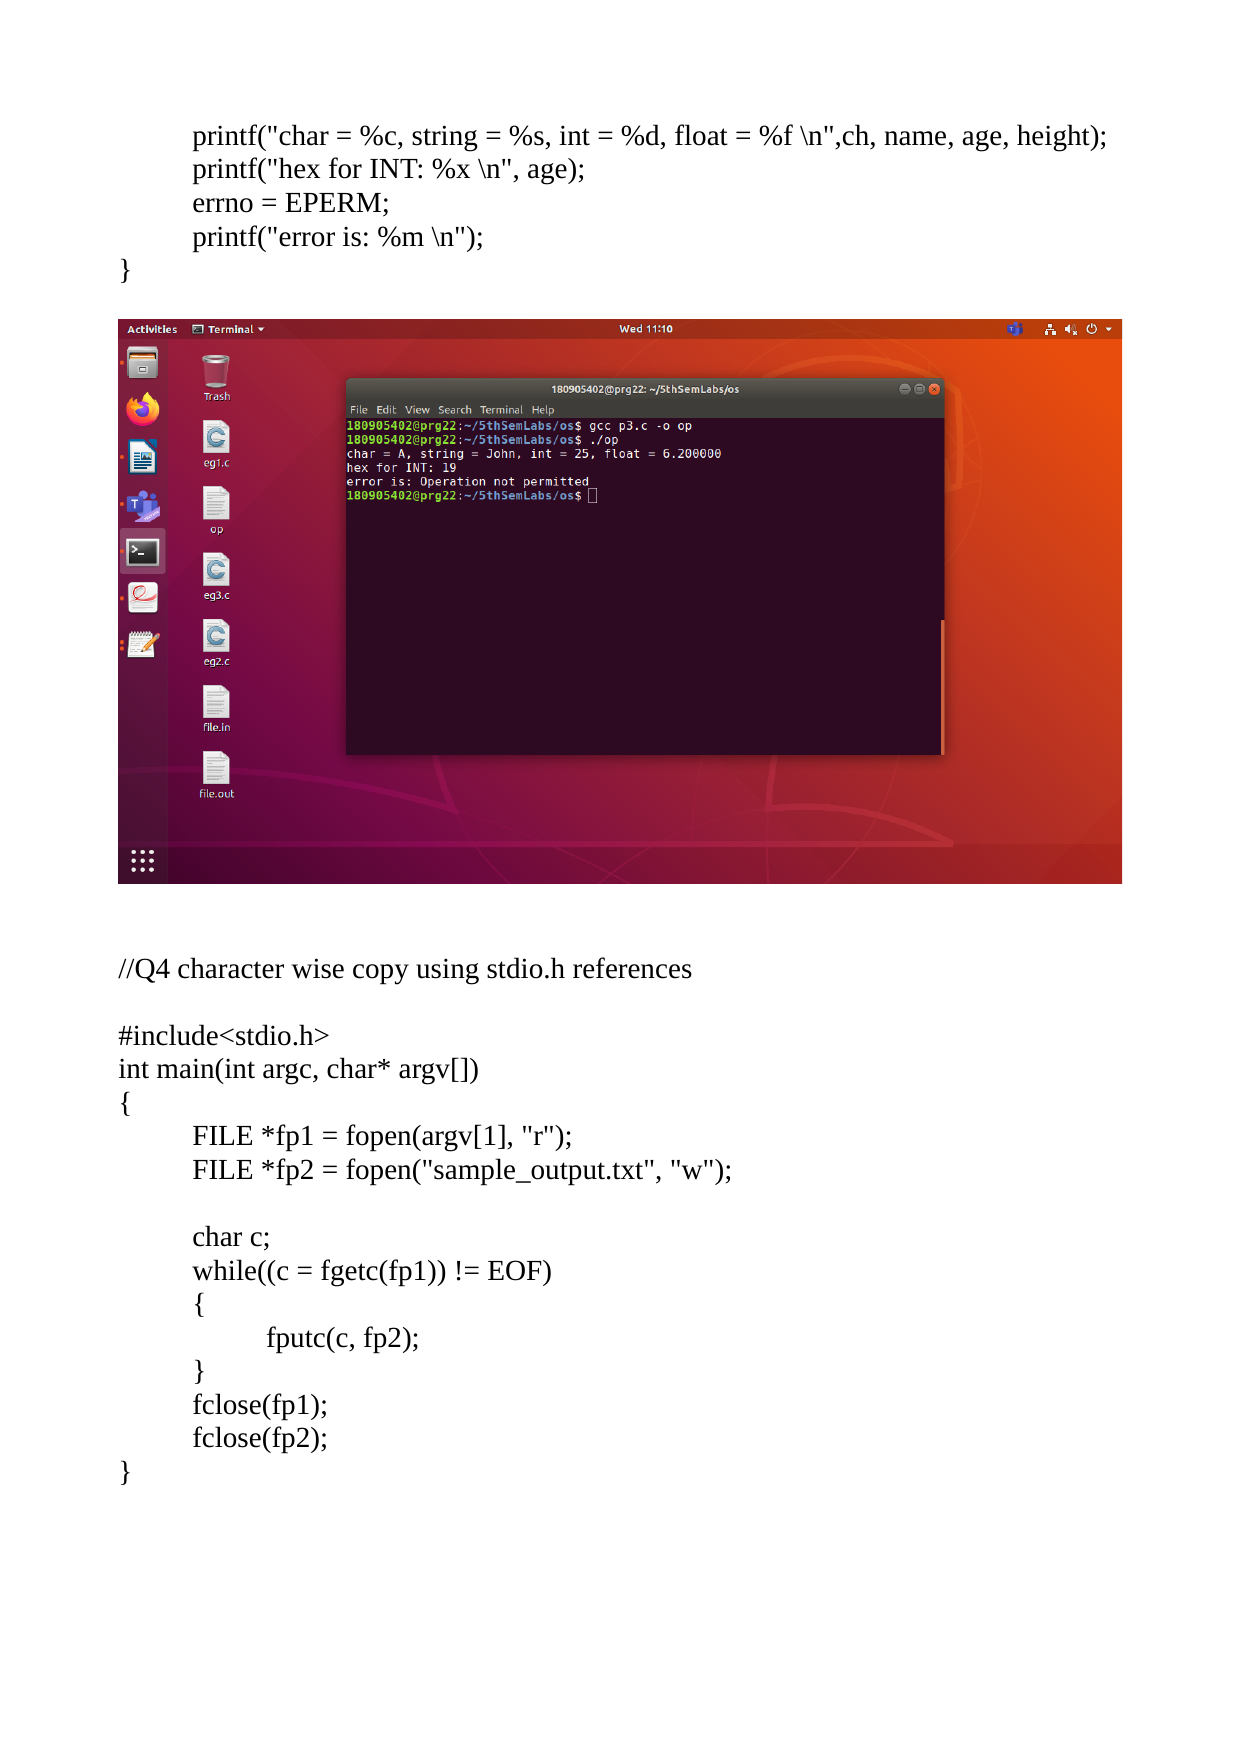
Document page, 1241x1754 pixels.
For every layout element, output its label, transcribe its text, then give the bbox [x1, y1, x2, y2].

text errno = EPERM; [118, 185, 1122, 219]
text printf("char = %c, string = %s, int = %d, float = %f \n",ch, name, age, height); [118, 118, 1122, 152]
text { [118, 1085, 1122, 1118]
text FILE *fp1 = fopen(argv[1], "r"); [118, 1118, 1122, 1152]
text char c; [118, 1219, 1122, 1253]
text while((c = fgetc(fp1)) != EOF) [118, 1253, 1122, 1286]
picture [118, 319, 1123, 884]
text fclose(fp1); [118, 1387, 1122, 1420]
text } [118, 252, 1122, 286]
text //Q4 character wise copy using stdio.h references [118, 951, 1122, 984]
text fclose(fp2); [118, 1420, 1122, 1454]
text { [118, 1286, 1122, 1320]
text } [118, 1454, 1122, 1487]
text #include<stdio.h> [118, 1018, 1122, 1051]
text fputc(c, fp2); [118, 1320, 1122, 1353]
text } [118, 1353, 1122, 1387]
text int main(int argc, char* argv[]) [118, 1051, 1122, 1085]
text printf("hex for INT: %x \n", age); [118, 152, 1122, 185]
text printf("error is: %m \n"); [118, 219, 1122, 252]
text FILE *fp2 = fopen("sample_output.txt", "w"); [118, 1152, 1122, 1186]
